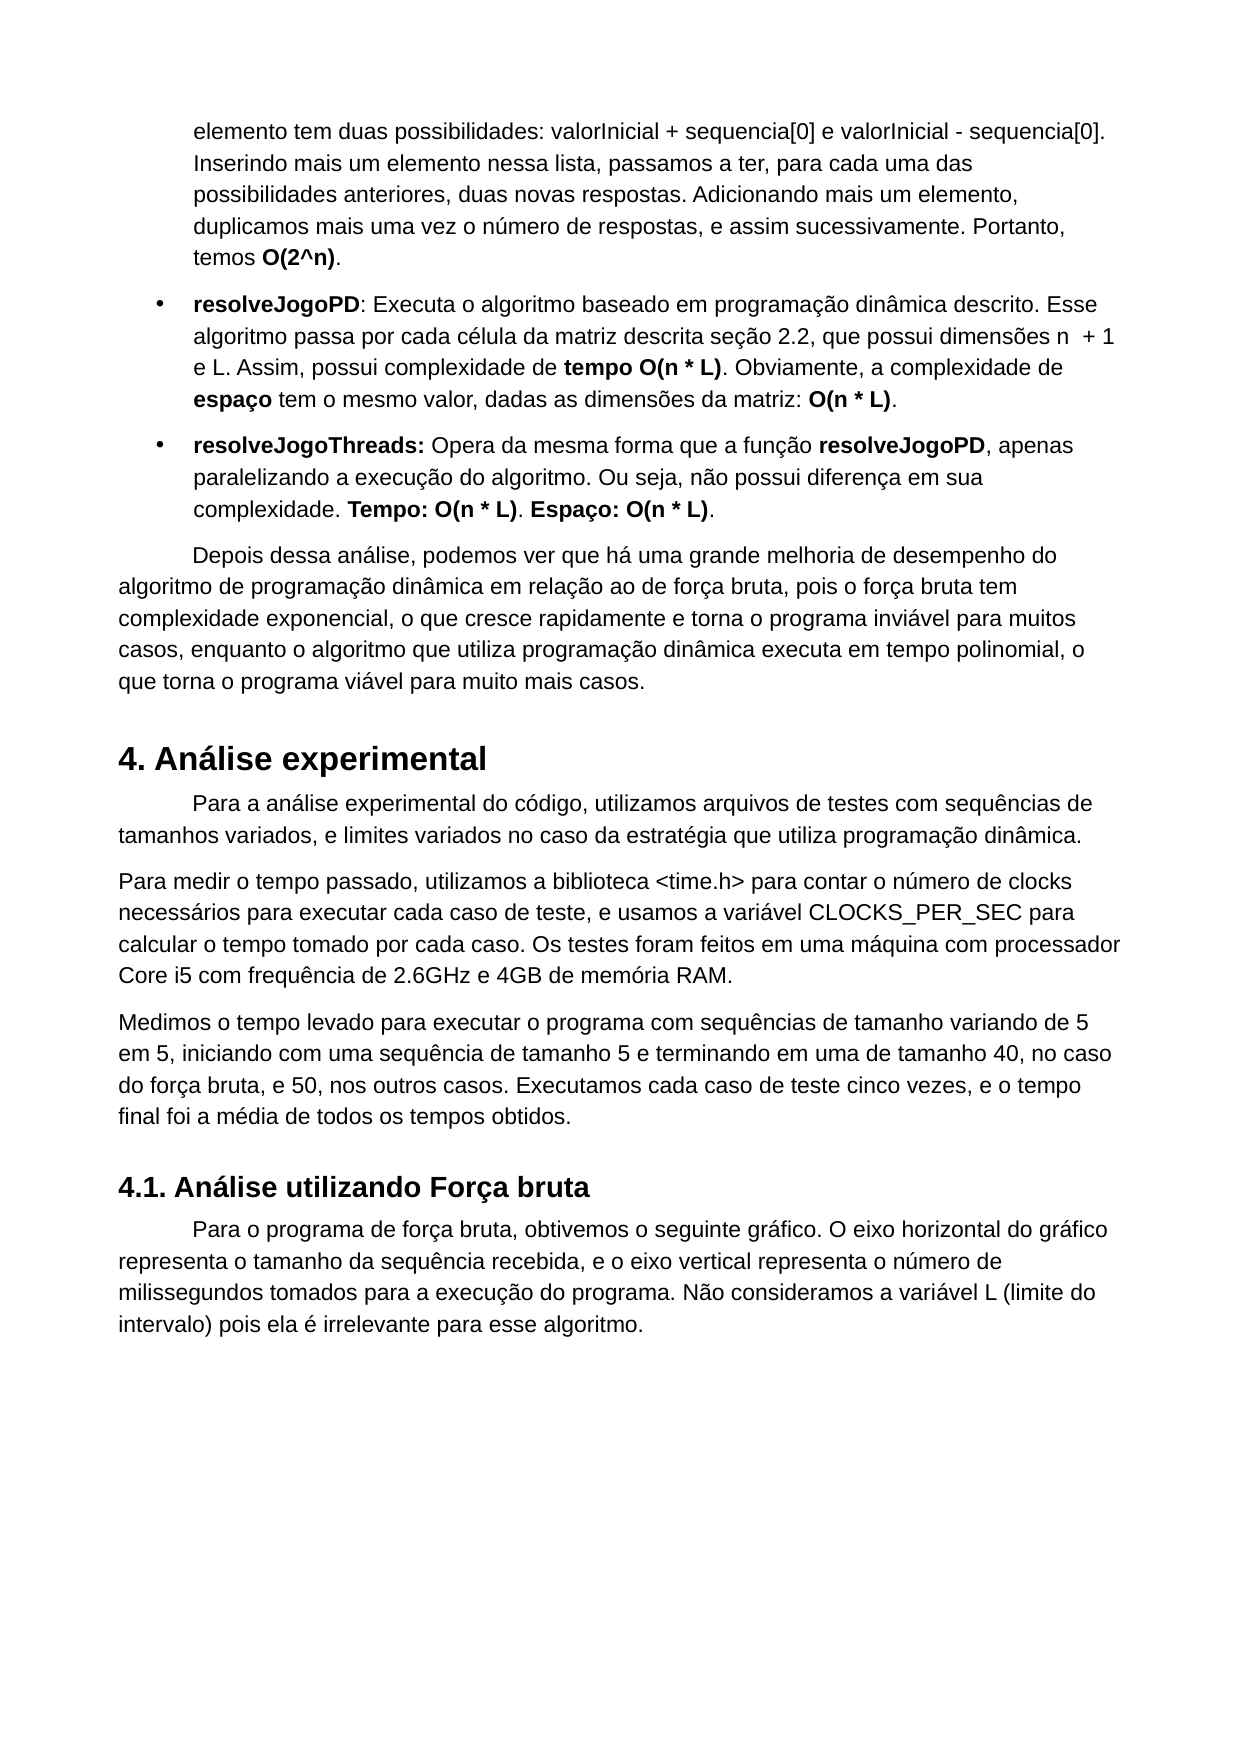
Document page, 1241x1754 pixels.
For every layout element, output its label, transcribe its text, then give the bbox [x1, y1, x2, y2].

list resolveJogoPD: Executa o algoritmo baseado em programação dinâmica descrito. Esse algoritmo passa por cada célula da matriz descrita seção 2.2, que possui dimensões n + 1 e L. Assim, possui complexidade de tempo O(n * L). Obviamente, a complexidade de espaço tem o mesmo valor, dadas as dimensões da matriz: O(n * L). [156, 291, 1122, 412]
text Para medir o tempo passado, utilizamos a biblioteca <time.h> para contar o número de clocks necessários para executar cada caso de teste, e usamos a variável CLOCKS_PER_SEC para calcular o tempo tomado por cada caso. Os testes foram feitos em uma máquina com processador Core i5 com frequência de 2.6GHz e 4GB de memória RAM. [118, 868, 1122, 989]
text Depois dessa análise, podemos ver que há uma grande melhoria de desempenho do algoritmo de programação dinâmica em relação ao de força bruta, pois o força bruta tem complexidade exponencial, o que cresce rapidamente e torna o programa inviável para muitos casos, enquanto o algoritmo que utiliza programação dinâmica executa em tempo polinomial, o que torna o programa viável para muito mais casos. [118, 542, 1122, 694]
text Para o programa de força bruta, obtivemos o seguinte gráfico. O eixo horizontal do gráfico representa o tamanho da sequência recebida, e o eixo vertical representa o número de milissegundos tomados para a execução do programa. Não consideramos a variável L (limite do intervalo) pois ela é irrelevante para esse algoritmo. [118, 1216, 1122, 1337]
list elemento tem duas possibilidades: valorInicial + sequencia[0] e valorInicial - sequencia[0]. Inserindo mais um elemento nessa lista, passamos a ter, para cada uma das possibilidades anteriores, duas novas respostas. Adicionando mais um elemento, duplicamos mais uma vez o número de respostas, e assim sucessivamente. Portanto, temos O(2^n). [156, 118, 1122, 271]
list resolveJogoThreads: Opera da mesma forma que a função resolveJogoPD, apenas paralelizando a execução do algoritmo. Ou seja, não possui diferença em sua complexidade. Tempo: O(n * L). Espaço: O(n * L). [156, 432, 1122, 522]
subtitle 4. Análise experimental [118, 739, 1122, 777]
subtitle 4.1. Análise utilizando Força bruta [118, 1170, 1122, 1204]
text Medimos o tempo levado para executar o programa com sequências de tamanho variando de 5 em 5, iniciando com uma sequência de tamanho 5 e terminando em uma de tamanho 40, no caso do força bruta, e 50, nos outros casos. Executamos cada caso de teste cinco vezes, e o tempo final foi a média de todos os tempos obtidos. [118, 1008, 1122, 1129]
text Para a análise experimental do código, utilizamos arquivos de testes com sequências de tamanhos variados, e limites variados no caso da estratégia que utiliza programação dinâmica. [118, 790, 1122, 848]
